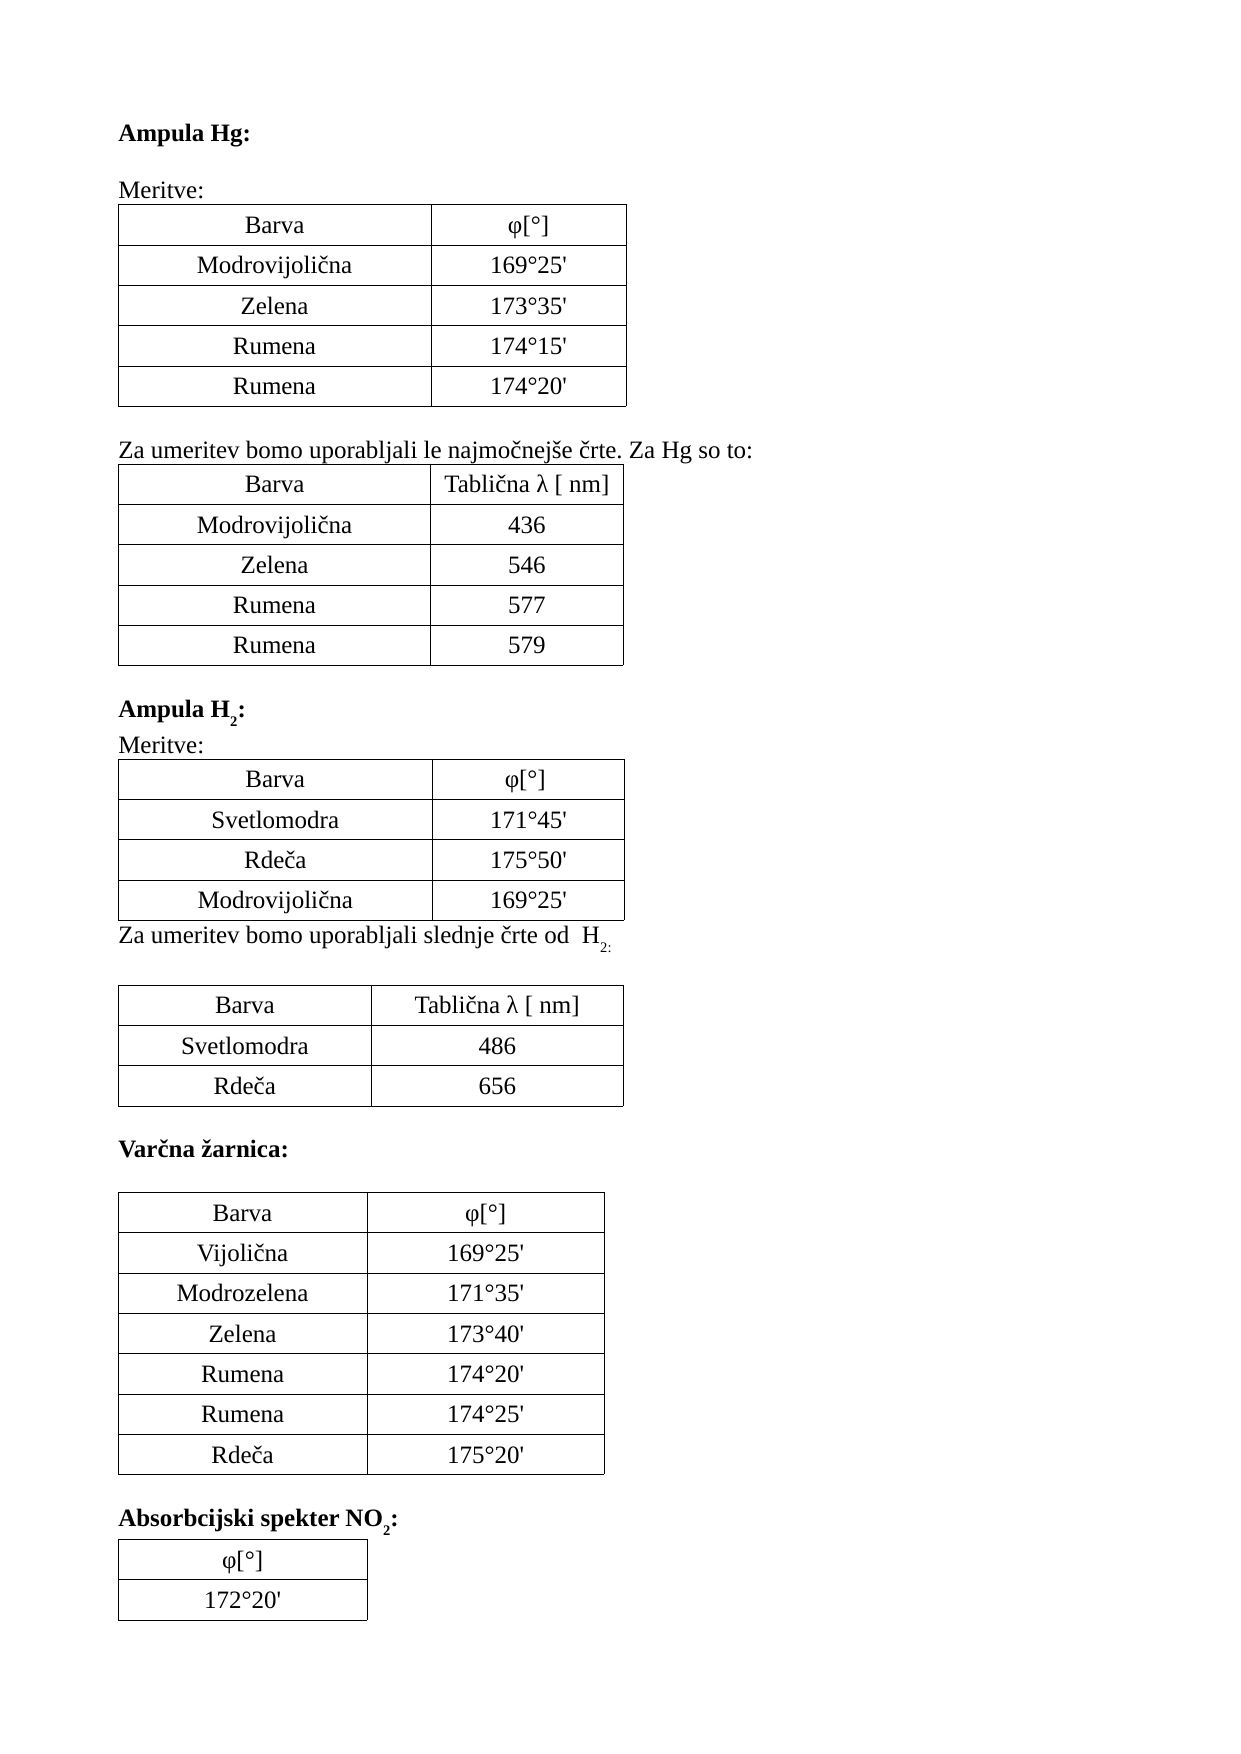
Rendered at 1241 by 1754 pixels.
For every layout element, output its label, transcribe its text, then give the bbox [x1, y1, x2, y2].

text Varčna žarnica: [118, 1134, 1122, 1163]
table_header φ[°] [119, 1540, 367, 1579]
table_cell Modrozelena [119, 1274, 367, 1313]
table_cell 169°25' [368, 1233, 604, 1273]
table_cell Rumena [119, 1354, 367, 1393]
table_cell Rdeča [119, 1066, 371, 1106]
table_header φ[°] [433, 760, 624, 799]
table_cell Rumena [119, 326, 431, 366]
table_cell 175°20' [368, 1435, 604, 1474]
table_cell 174°15' [432, 326, 626, 366]
table_cell 546 [431, 545, 623, 584]
table_header Barva [119, 465, 430, 504]
table_cell Rumena [119, 367, 431, 406]
table_header Barva [119, 205, 431, 245]
table_cell 169°25' [432, 246, 626, 285]
table_cell Zelena [119, 286, 431, 325]
table_header Barva [119, 1193, 367, 1232]
table_cell 174°20' [368, 1354, 604, 1393]
table_cell 436 [431, 505, 623, 544]
table_cell 579 [431, 626, 623, 665]
text Meritve: [118, 730, 1122, 759]
table_header Tablična λ [ nm] [372, 986, 623, 1025]
text Absorbcijski spekter NO2: [118, 1503, 1122, 1539]
table_cell Rdeča [119, 840, 432, 879]
table_header φ[°] [432, 205, 626, 245]
table_cell Rumena [119, 586, 430, 625]
table_header φ[°] [368, 1193, 604, 1232]
table_cell Svetlomodra [119, 800, 432, 839]
table_cell Rdeča [119, 1435, 367, 1474]
table_cell 173°40' [368, 1314, 604, 1353]
table_cell Svetlomodra [119, 1026, 371, 1065]
table_cell Modrovijolična [119, 881, 432, 920]
table_cell 169°25' [433, 881, 624, 920]
table_cell 656 [372, 1066, 623, 1106]
table_cell 577 [431, 586, 623, 625]
text Za umeritev bomo uporabljali le najmočnejše črte. Za Hg so to: [118, 435, 1122, 463]
text Ampula Hg: [118, 118, 1122, 147]
table_header Barva [119, 986, 371, 1025]
table_cell 173°35' [432, 286, 626, 325]
table_cell 486 [372, 1026, 623, 1065]
table_cell 174°20' [432, 367, 626, 406]
table_cell 171°35' [368, 1274, 604, 1313]
table_cell 172°20' [119, 1580, 367, 1619]
text Ampula H2: [118, 694, 1122, 730]
table_cell Vijolična [119, 1233, 367, 1273]
table_cell Zelena [119, 545, 430, 584]
table_cell 171°45' [433, 800, 624, 839]
text Meritve: [118, 176, 1122, 204]
table_cell Zelena [119, 1314, 367, 1353]
table_cell 174°25' [368, 1395, 604, 1434]
text Za umeritev bomo uporabljali slednje črte od H2: [118, 920, 1122, 956]
table_cell 175°50' [433, 840, 624, 879]
table_header Barva [119, 760, 432, 799]
table_cell Modrovijolična [119, 505, 430, 544]
table_cell Rumena [119, 1395, 367, 1434]
table_header Tablična λ [ nm] [431, 465, 623, 504]
table_cell Rumena [119, 626, 430, 665]
table_cell Modrovijolična [119, 246, 431, 285]
